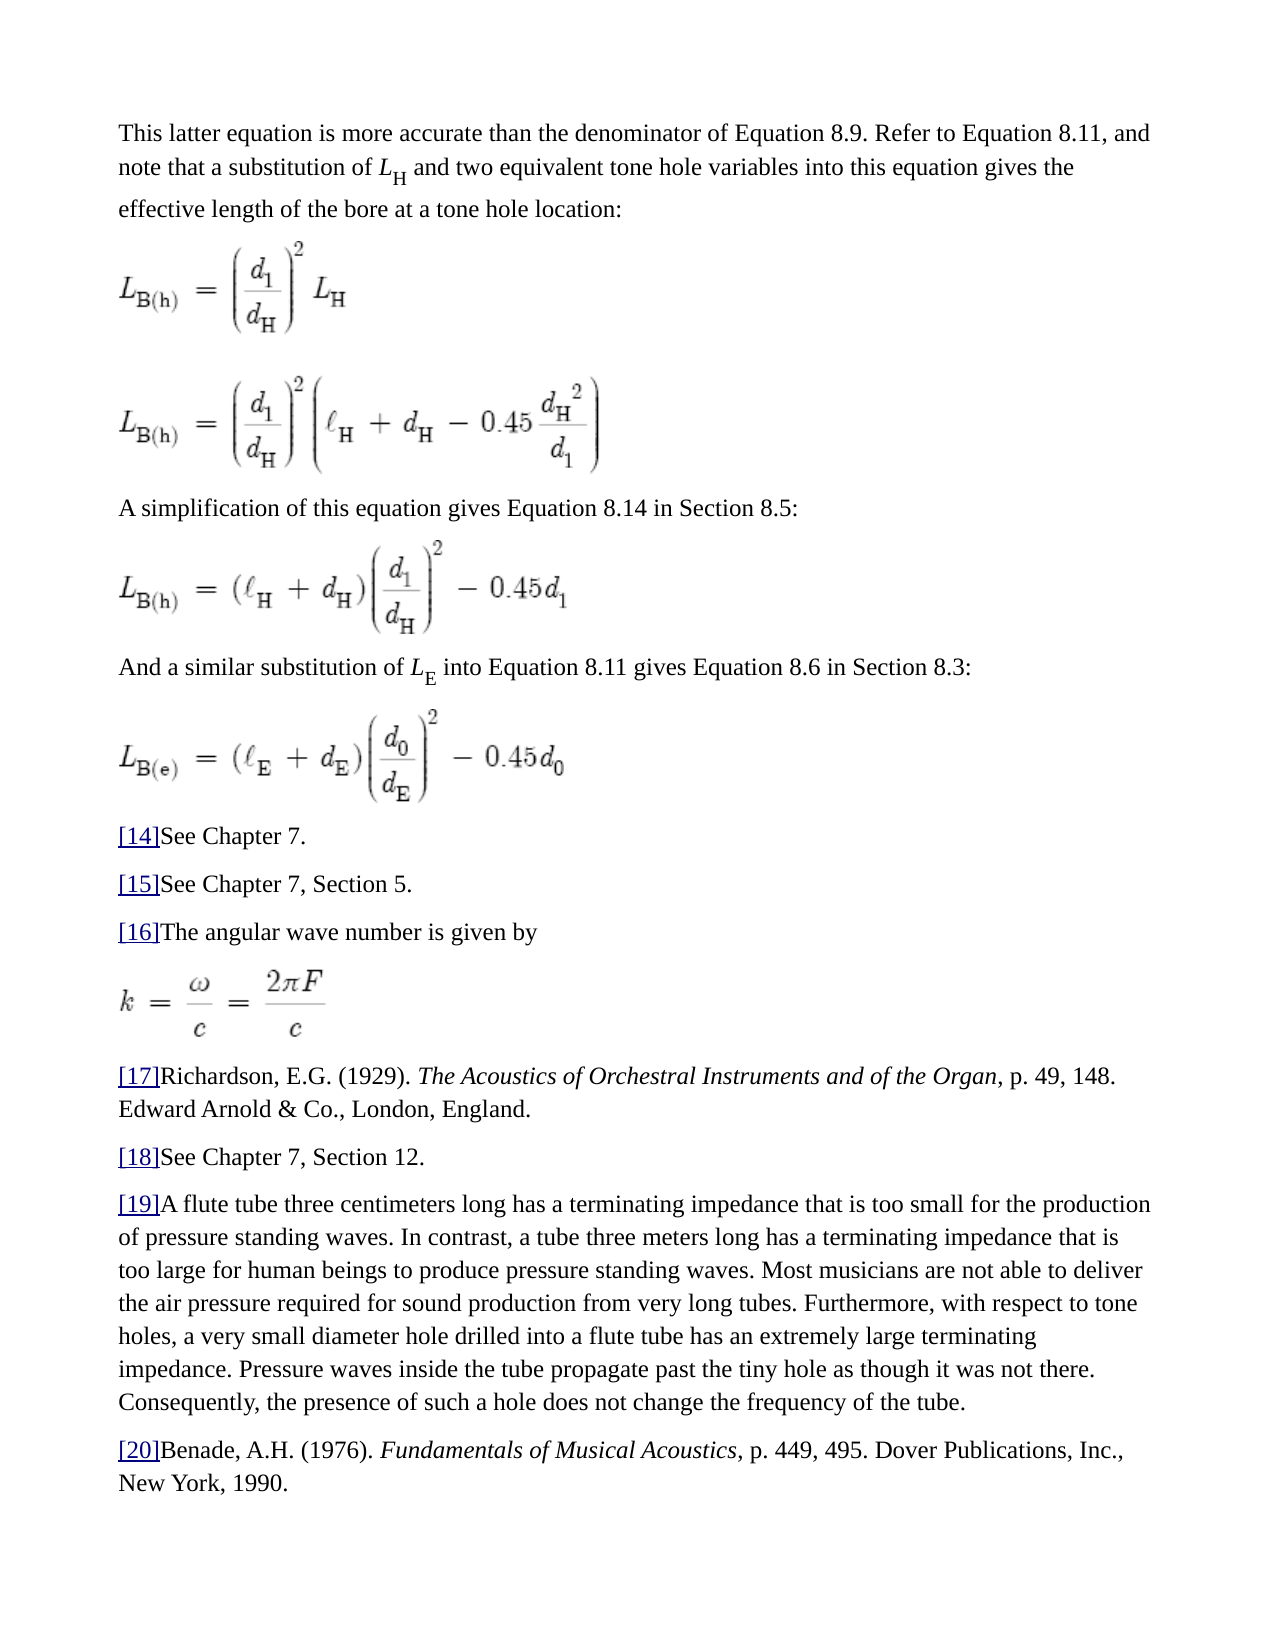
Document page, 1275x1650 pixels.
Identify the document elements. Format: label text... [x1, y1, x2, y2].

text [16]The angular wave number is given by [118, 917, 1157, 945]
text [20]Benade, A.H. (1976). Fundamentals of Musical Acoustics, p. 449, 495. Dover Publications, Inc., New York, 1990. [118, 1435, 1157, 1497]
picture [118, 241, 600, 474]
picture [118, 964, 414, 1043]
text This latter equation is more accurate than the denominator of Equation 8.9. Refer to Equation 8.11, and note that a substitution of LH and two equivalent tone hole variables into this equation gives the effective length of the bore at a tone hole location: [118, 118, 1157, 223]
text [18]See Chapter 7, Section 12. [118, 1142, 1157, 1171]
text [17]Richardson, E.G. (1929). The Acoustics of Orchestral Instruments and of the Organ, p. 49, 148. Edward Arnold & Co., London, England. [118, 1061, 1157, 1123]
text [15]See Chapter 7, Section 5. [118, 869, 1157, 898]
picture [118, 540, 567, 634]
text [14]See Chapter 7. [118, 821, 1157, 850]
text A simplification of this equation gives Equation 8.14 in Section 8.5: [118, 493, 1157, 522]
text And a similar substitution of LE into Equation 8.11 gives Equation 8.6 in Section 8.3: [118, 652, 1157, 689]
picture [118, 709, 564, 803]
text [19]A flute tube three centimeters long has a terminating impedance that is too small for the production of pressure standing waves. In contrast, a tube three meters long has a terminating impedance that is too large for human beings to produce pressure standing waves. Most musicians are not able to deliver the air pressure required for sound production from very long tubes. Furthermore, with respect to tone holes, a very small diameter hole drilled into a flute tube has an extremely large terminating impedance. Pressure waves inside the tube propagate past the tiny hole as though it was not there. Consequently, the presence of such a hole does not change the frequency of the tube. [118, 1189, 1157, 1416]
